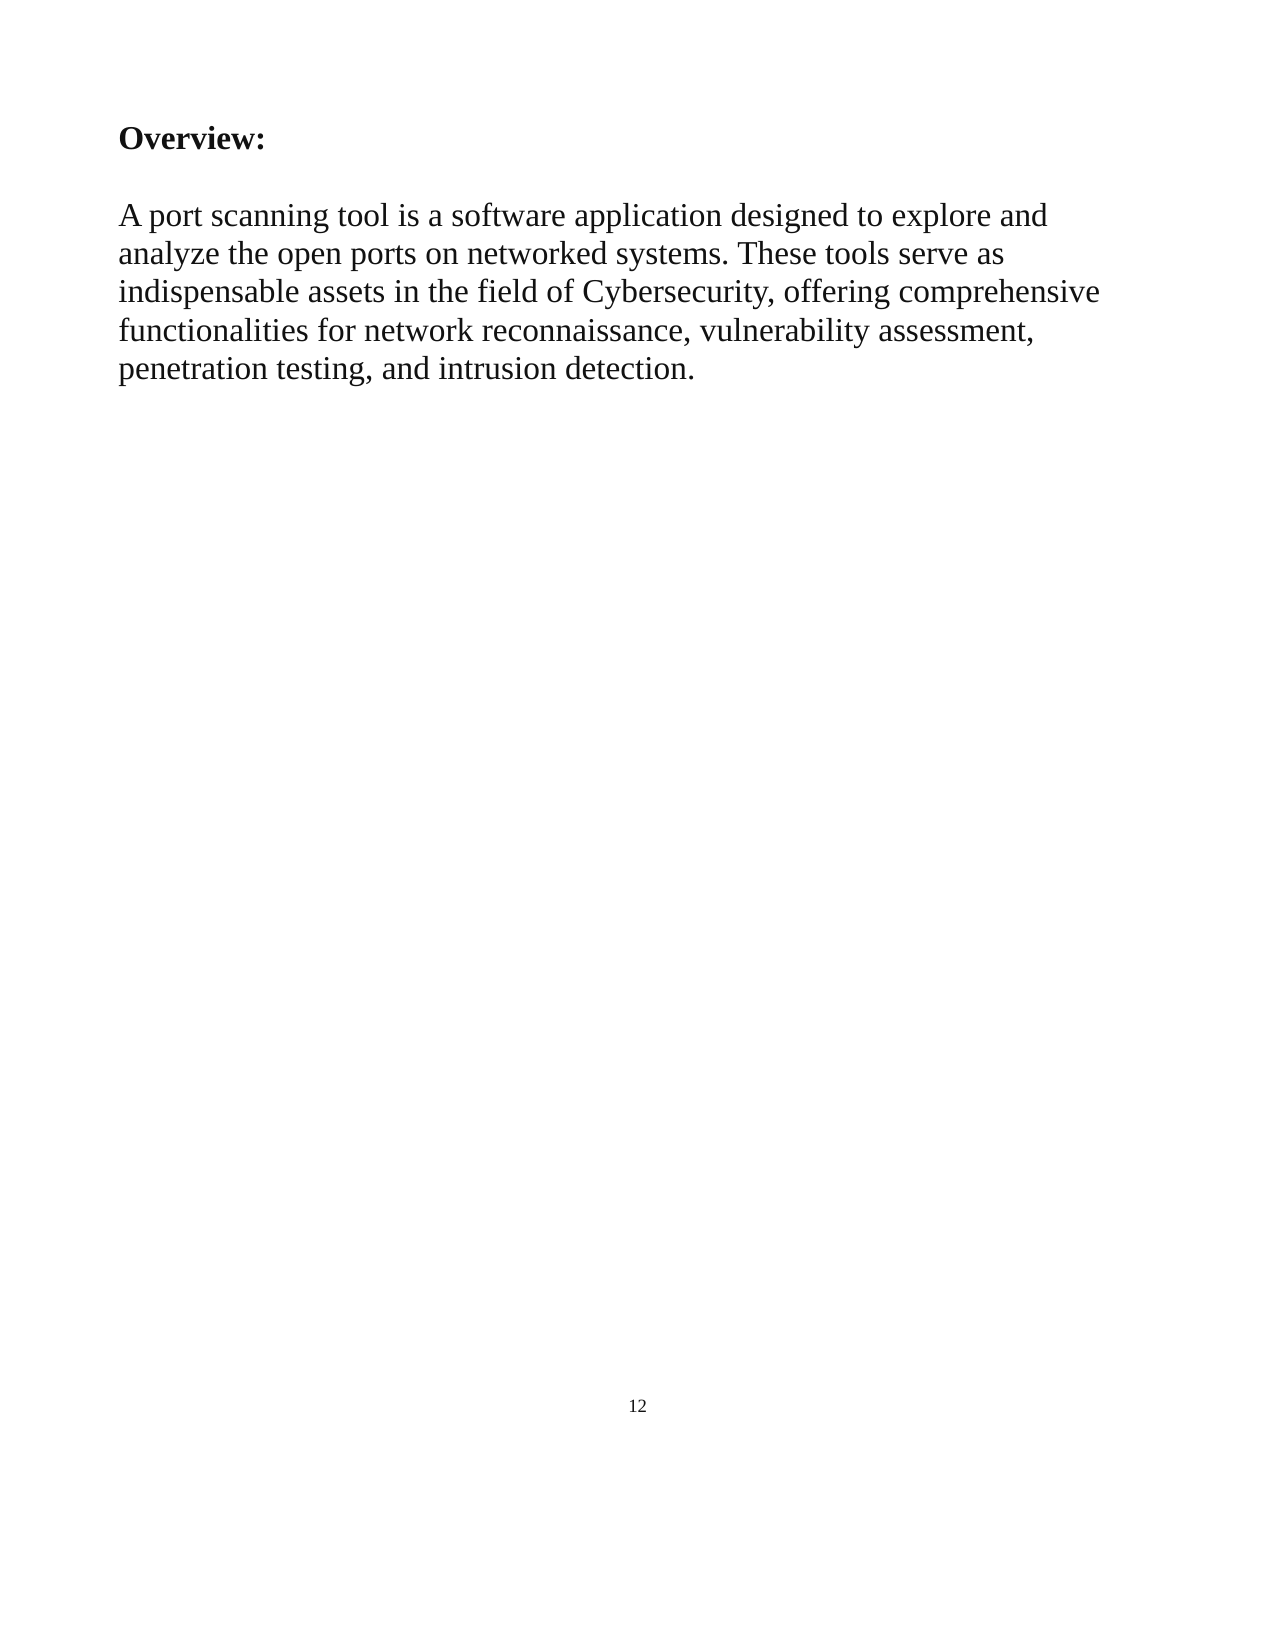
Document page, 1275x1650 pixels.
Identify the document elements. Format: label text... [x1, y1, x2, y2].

text A port scanning tool is a software application designed to explore and analyze the open ports on networked systems. These tools serve as indispensable assets in the field of Cybersecurity, offering comprehensive functionalities for network reconnaissance, vulnerability assessment, penetration testing, and intrusion detection. [118, 195, 1157, 386]
text 12 [118, 1395, 1157, 1417]
text Overview: [118, 118, 1157, 156]
